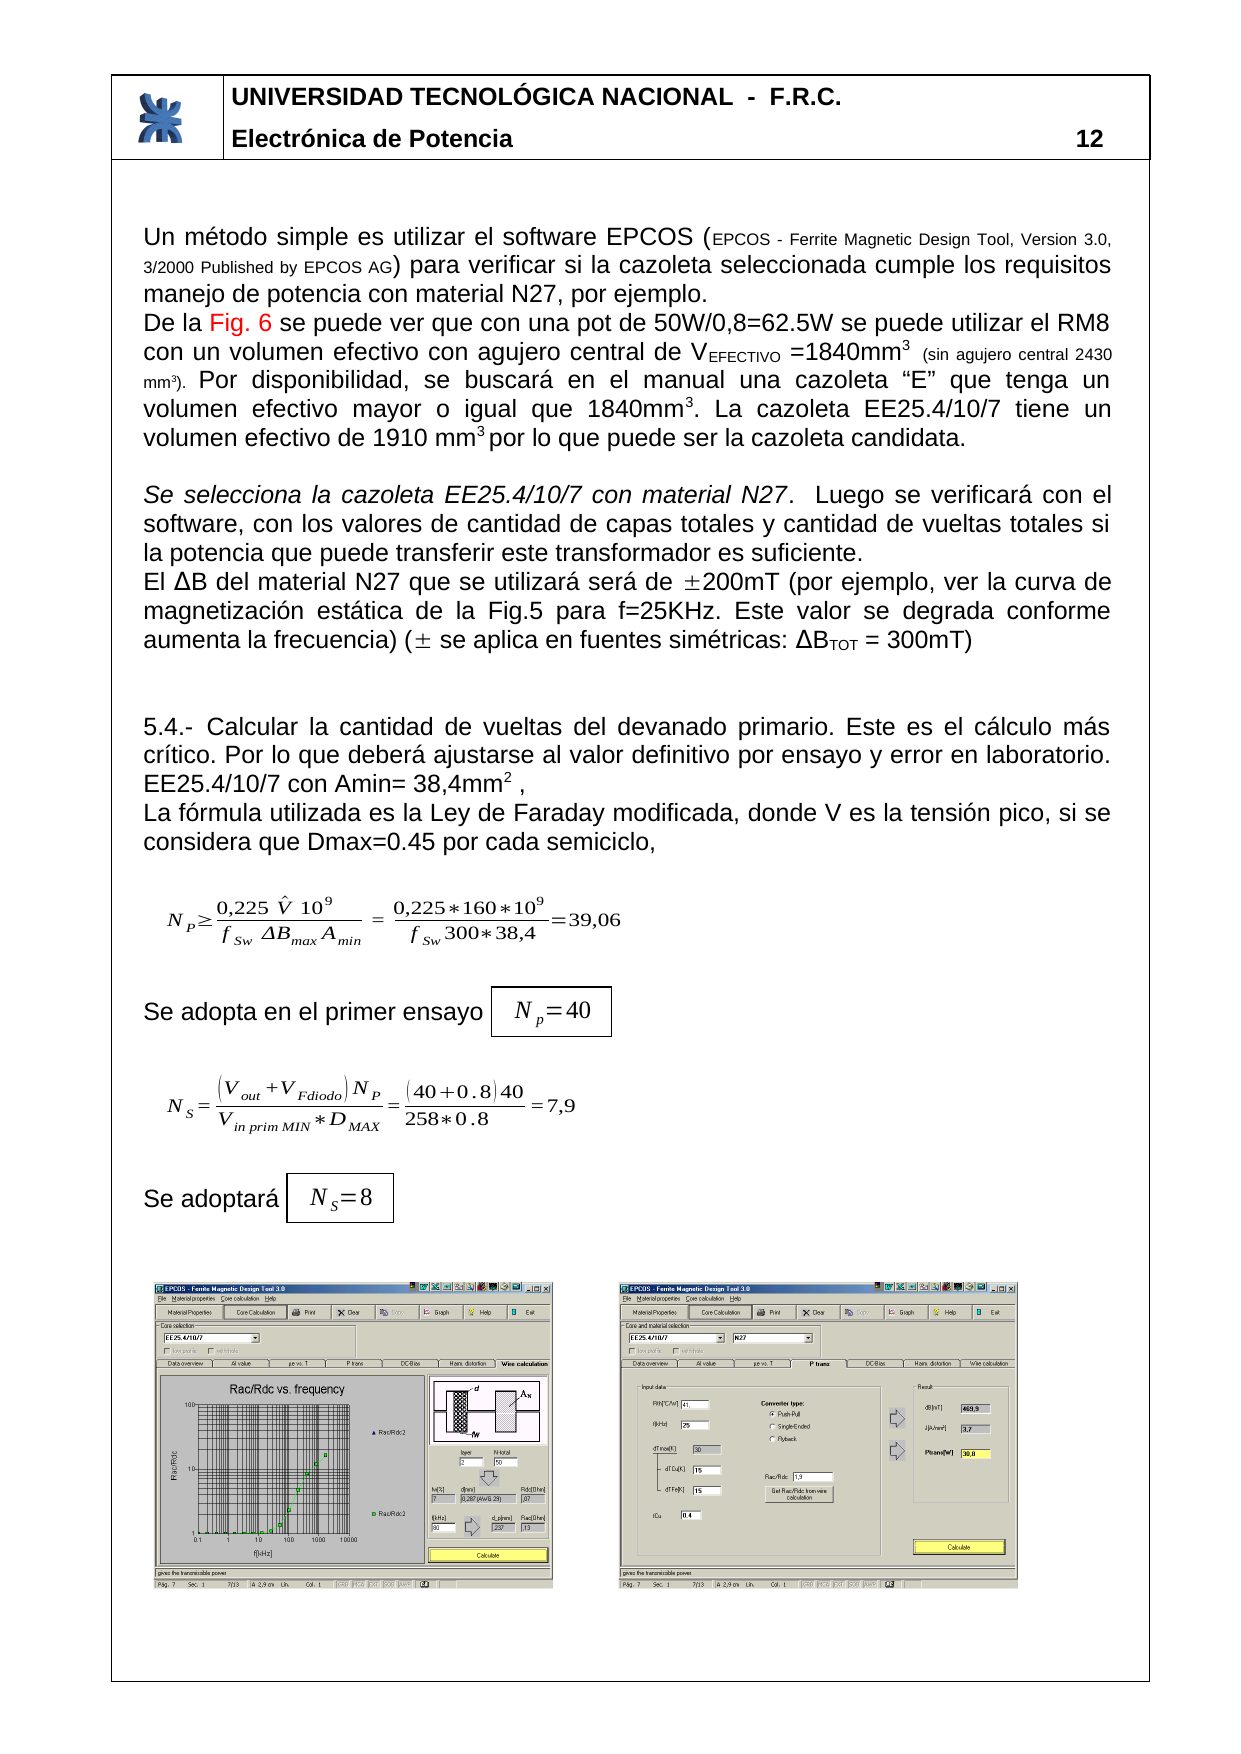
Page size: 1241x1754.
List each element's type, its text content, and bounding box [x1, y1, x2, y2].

text La fórmula utilizada es la Ley de Faraday modificada, donde V es la tensión pico, si se considera que Dmax=0.45 por cada semiciclo, [143, 798, 1112, 855]
picture [153, 1282, 553, 1589]
text Se adopta en el primer ensayo [143, 986, 491, 1037]
picture [135, 92, 183, 144]
text [394, 1173, 1112, 1223]
text De la Fig. 6 se puede ver que con una pot de 50W/0,8=62.5W se puede utilizar el RM8 con un volumen efectivo con agujero central de VEFECTIVO =1840mm3 (sin agujero central 2430 mm3). Por disponibilidad, se buscará en el manual una cazoleta “E” que tenga un volumen efectivo mayor o igual que 1840mm3. La cazoleta EE25.4/10/7 tiene un volumen efectivo de 1910 mm3 por lo que puede ser la cazoleta candidata. [143, 308, 1112, 452]
text 5.4.- Calcular la cantidad de vueltas del devanado primario. Este es el cálculo más crítico. Por lo que deberá ajustarse al valor definitivo por ensayo y error en laboratorio. EE25.4/10/7 con Amin= 38,4mm2 , [143, 712, 1112, 798]
text El ΔB del material N27 que se utilizará será de 200mT (por ejemplo, ver la curva de magnetización estática de la Fig.5 para f=25KHz. Este valor se degrada conforme aumenta la frecuencia) ( se aplica en fuentes simétricas: ΔBTOT = 300mT) [143, 567, 1112, 654]
picture [618, 1282, 1018, 1589]
text Se selecciona la cazoleta EE25.4/10/7 con material N27. Luego se verificará con el software, con los valores de cantidad de capas totales y cantidad de vueltas totales si la potencia que puede transferir este transformador es suficiente. [143, 480, 1112, 567]
text Se adoptará [143, 1173, 286, 1223]
text [612, 986, 1112, 1037]
text Un método simple es utilizar el software EPCOS (EPCOS - Ferrite Magnetic Design Tool, Version 3.0, 3/2000 Published by EPCOS AG) para verificar si la cazoleta seleccionada cumple los requisitos manejo de potencia con material N27, por ejemplo. [143, 222, 1112, 308]
